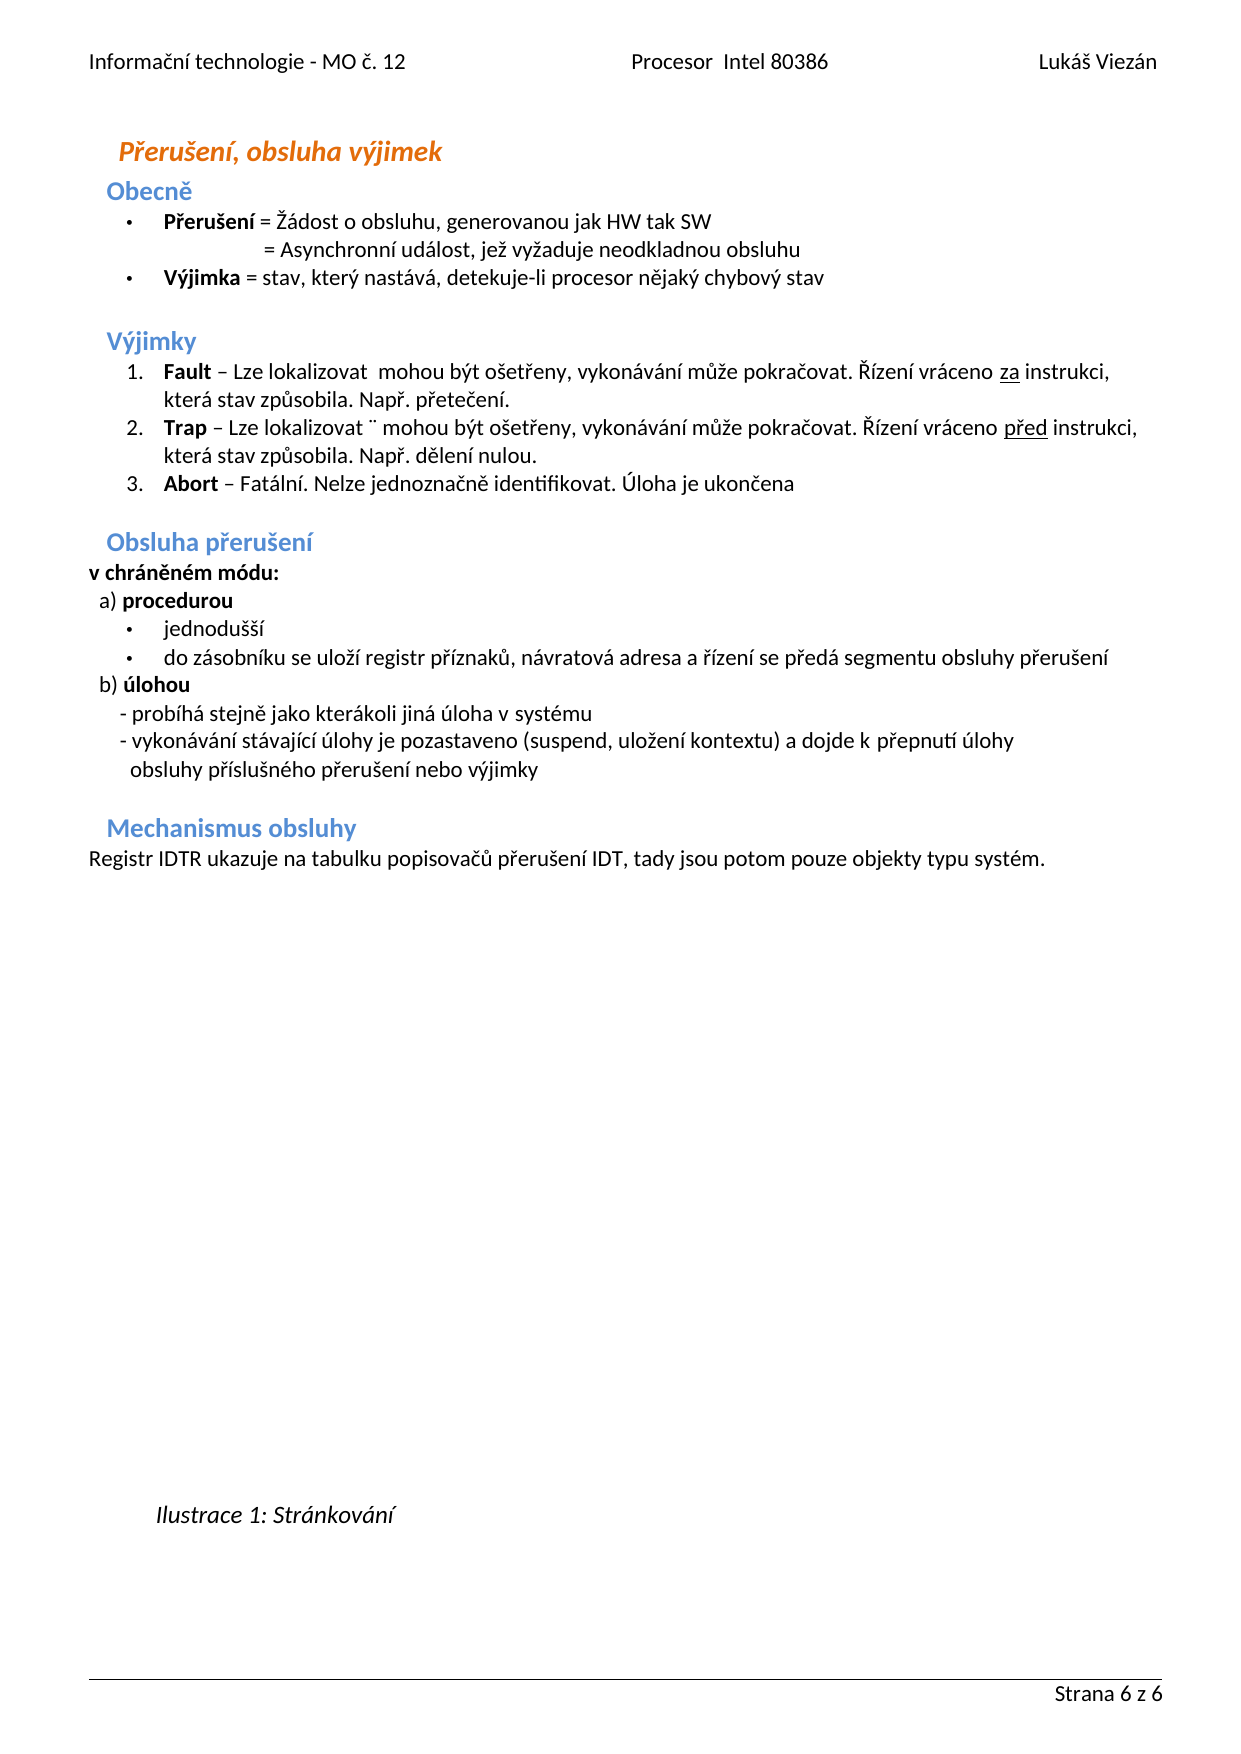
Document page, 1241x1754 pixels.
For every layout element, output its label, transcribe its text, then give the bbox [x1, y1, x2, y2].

list Výjimka = stav, který nastává, detekuje-li procesor nějaký chybový stav [126, 263, 1162, 291]
text Výjimky [106, 324, 1162, 357]
text [156, 993, 1078, 1006]
text Obecně [106, 174, 1162, 207]
list Trap – Lze lokalizovat ¨ mohou být ošetřeny, vykonávání může pokračovat. Řízení vráceno před instrukci, která stav způsobila. Např. dělení nulou. [126, 413, 1162, 469]
list Přerušení = Žádost o obsluhu, generovanou jak HW tak SW [126, 207, 1162, 235]
text Obsluha přerušení [106, 526, 1162, 558]
text b) úlohou [89, 671, 1162, 699]
text Mechanismus obsluhy [106, 811, 1162, 844]
text Registr IDTR ukazuje na tabulku popisovačů přerušení IDT, tady jsou potom pouze objekty typu systém. [89, 844, 1162, 872]
text v chráněném módu: [89, 558, 1162, 587]
list do zásobníku se uloží registr příznaků, návratová adresa a řízení se předá segmentu obsluhy přerušení [126, 643, 1162, 671]
text = Asynchronní událost, jež vyžaduje neodkladnou obsluhu [89, 235, 1162, 263]
list Abort – Fatální. Nelze jednoznačně identifikovat. Úloha je ukončena [126, 469, 1162, 497]
text Ilustrace 1: Stránkování [156, 1006, 1078, 1530]
text - vykonávání stávající úlohy je pozastaveno (suspend, uložení kontextu) a dojde k přepnutí úlohy [89, 727, 1162, 755]
text - probíhá stejně jako kterákoli jiná úloha v systému [89, 699, 1162, 727]
text Přerušení, obsluha výjimek [118, 133, 1162, 169]
list jednodušší [126, 614, 1162, 643]
text obsluhy příslušného přerušení nebo výjimky [89, 755, 1162, 783]
list Fault – Lze lokalizovat mohou být ošetřeny, vykonávání může pokračovat. Řízení vráceno za instrukci, která stav způsobila. Např. přetečení. [126, 357, 1162, 413]
text [156, 1530, 1078, 1539]
text a) procedurou [89, 587, 1162, 614]
